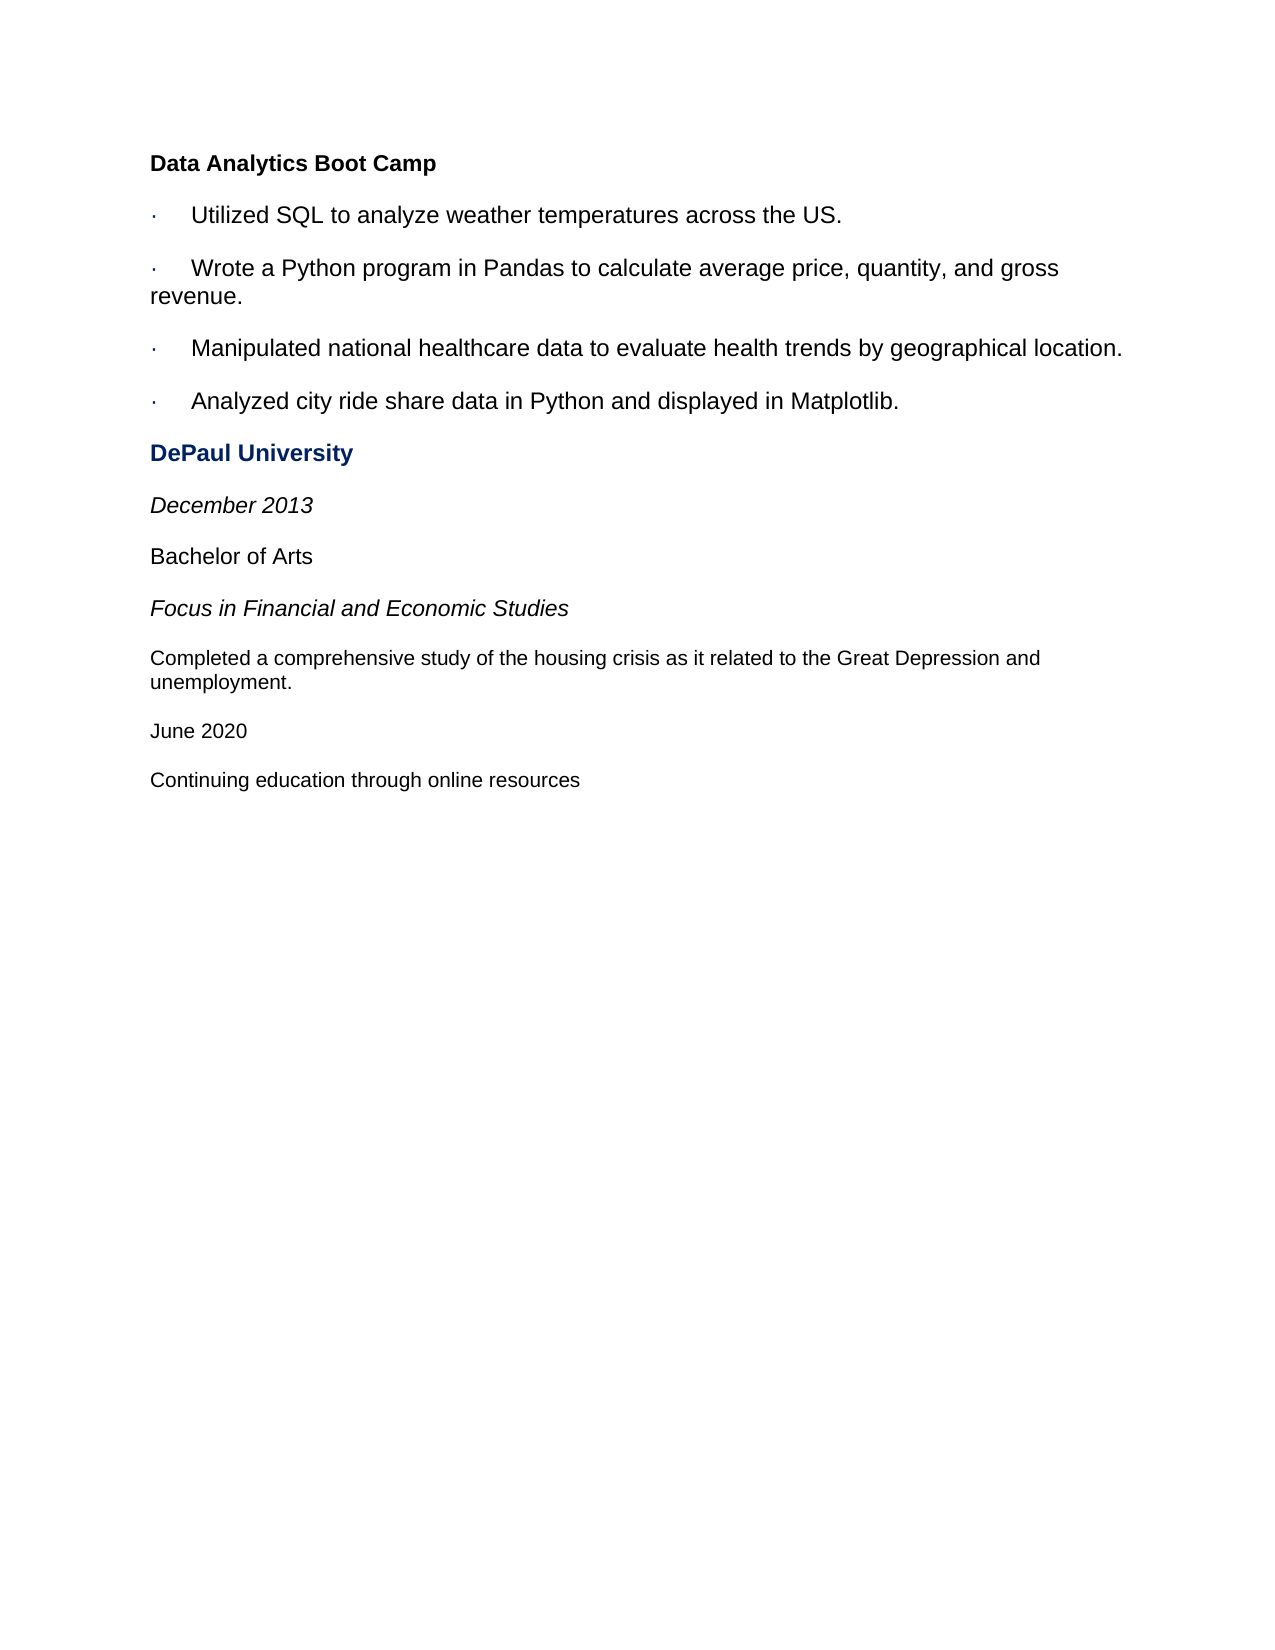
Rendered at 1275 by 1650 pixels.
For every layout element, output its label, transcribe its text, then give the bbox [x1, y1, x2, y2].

text · Utilized SQL to analyze weather temperatures across the US. [150, 201, 1125, 229]
text June 2020 [150, 719, 1125, 743]
text December 2013 [150, 492, 1125, 518]
text · Manipulated national healthcare data to evaluate health trends by geographical location. [150, 334, 1125, 362]
text Data Analytics Boot Camp [150, 150, 1125, 176]
text Bachelor of Arts [150, 543, 1125, 570]
text · Wrote a Python program in Pandas to calculate average price, quantity, and gross revenue. [150, 254, 1125, 309]
text DePaul University [150, 439, 1125, 467]
text Completed a comprehensive study of the housing crisis as it related to the Great Depression and unemployment. [150, 646, 1125, 694]
text · Analyzed city ride share data in Python and displayed in Matplotlib. [150, 387, 1125, 414]
text Focus in Financial and Economic Studies [150, 595, 1125, 621]
text Continuing education through online resources [150, 768, 1125, 792]
